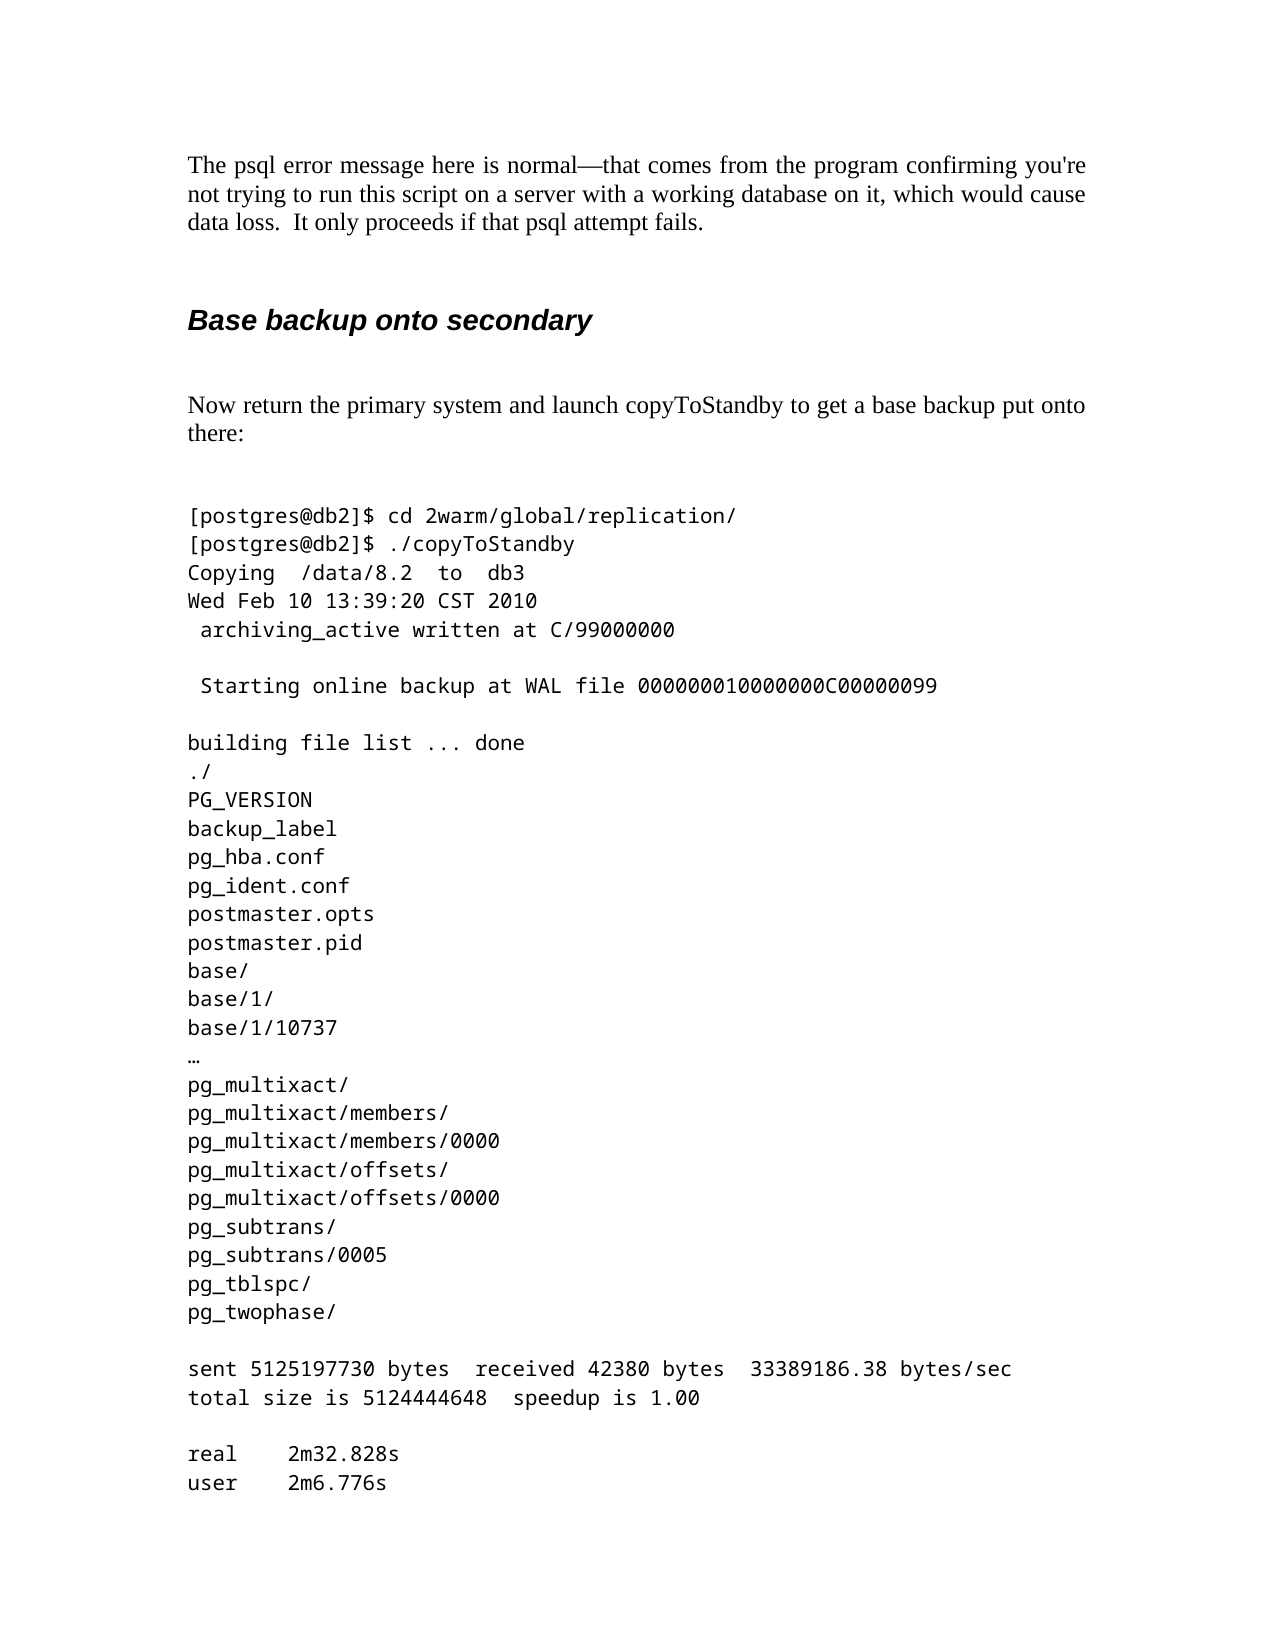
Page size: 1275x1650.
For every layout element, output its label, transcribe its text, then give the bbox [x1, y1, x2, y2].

text postmaster.opts [187, 899, 1087, 928]
text pg_subtrans/ [187, 1212, 1087, 1240]
text pg_multixact/members/ [187, 1098, 1087, 1127]
text total size is 5124444648 speedup is 1.00 [187, 1383, 1087, 1411]
subtitle Base backup onto secondary [187, 302, 1087, 336]
text pg_multixact/ [187, 1070, 1087, 1098]
text The psql error message here is normal—that comes from the program confirming you're not trying to run this script on a server with a working database on it, which would cause data loss. It only proceeds if that psql attempt fails. [187, 150, 1087, 236]
text pg_hba.conf [187, 842, 1087, 871]
text pg_multixact/offsets/0000 [187, 1183, 1087, 1212]
text Wed Feb 10 13:39:20 CST 2010 [187, 586, 1087, 615]
text pg_ident.conf [187, 871, 1087, 899]
text base/1/ [187, 984, 1087, 1013]
text sent 5125197730 bytes received 42380 bytes 33389186.38 bytes/sec [187, 1354, 1087, 1383]
text archiving_active written at C/99000000 [187, 615, 1087, 643]
text building file list ... done [187, 728, 1087, 757]
text pg_multixact/members/0000 [187, 1127, 1087, 1155]
text Starting online backup at WAL file 000000010000000C00000099 [187, 672, 1087, 700]
text postmaster.pid [187, 928, 1087, 956]
text pg_twophase/ [187, 1297, 1087, 1326]
text pg_tblspc/ [187, 1269, 1087, 1297]
text backup_label [187, 814, 1087, 842]
text pg_multixact/offsets/ [187, 1155, 1087, 1183]
text user 2m6.776s [187, 1468, 1087, 1496]
text … [187, 1041, 1087, 1070]
text ./ [187, 757, 1087, 785]
text base/ [187, 956, 1087, 984]
text real 2m32.828s [187, 1439, 1087, 1468]
text [postgres@db2]$ cd 2warm/global/replication/ [187, 501, 1087, 529]
text pg_subtrans/0005 [187, 1240, 1087, 1269]
text [postgres@db2]$ ./copyToStandby [187, 529, 1087, 558]
text Copying /data/8.2 to db3 [187, 558, 1087, 586]
text Now return the primary system and launch copyToStandby to get a base backup put onto there: [187, 390, 1087, 447]
text base/1/10737 [187, 1013, 1087, 1041]
text PG_VERSION [187, 785, 1087, 814]
